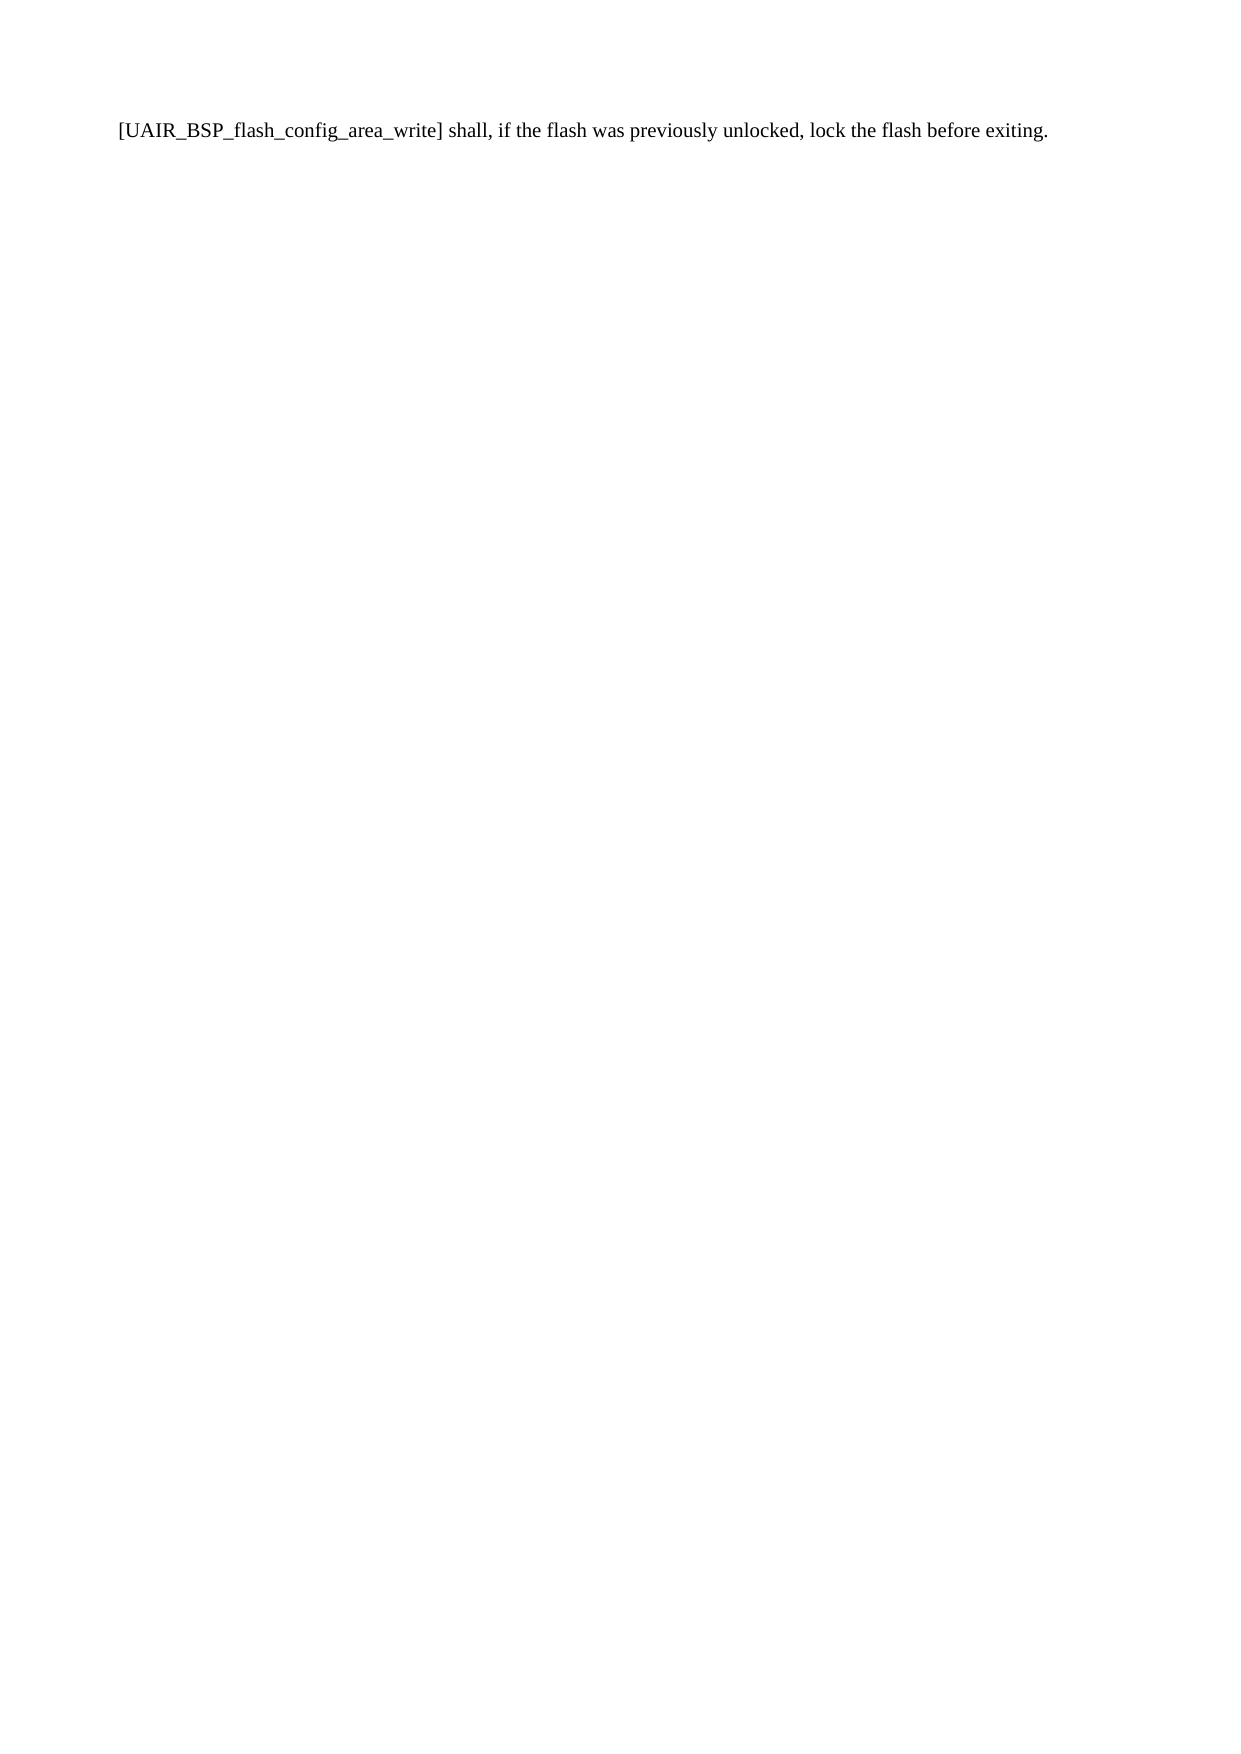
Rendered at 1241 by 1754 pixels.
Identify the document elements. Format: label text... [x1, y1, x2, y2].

text [UAIR_BSP_flash_config_area_write] shall, if the flash was previously unlocked, lock the flash before exiting. [118, 118, 1122, 142]
